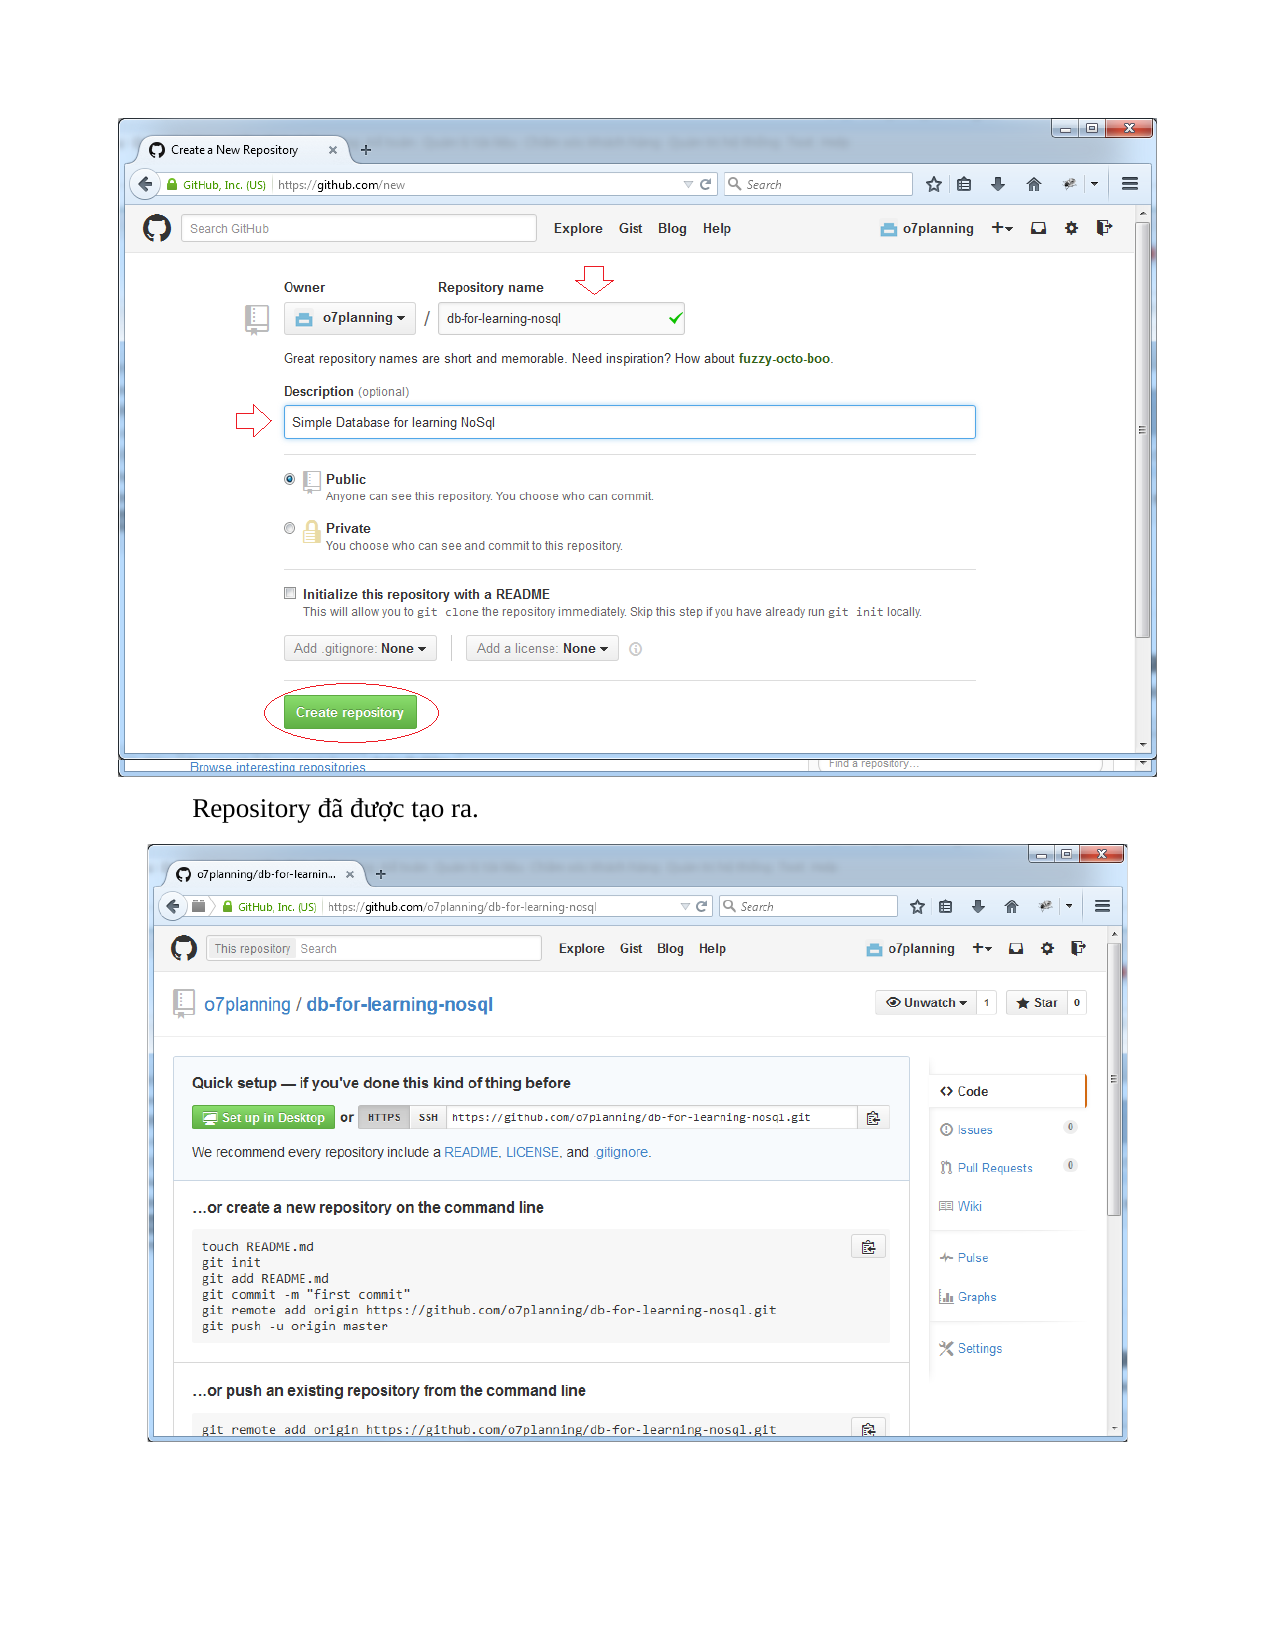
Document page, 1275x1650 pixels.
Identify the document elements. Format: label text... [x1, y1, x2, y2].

picture [118, 118, 1157, 777]
list Repository đã được tạo ra. [118, 777, 1157, 823]
picture [147, 844, 1128, 1442]
